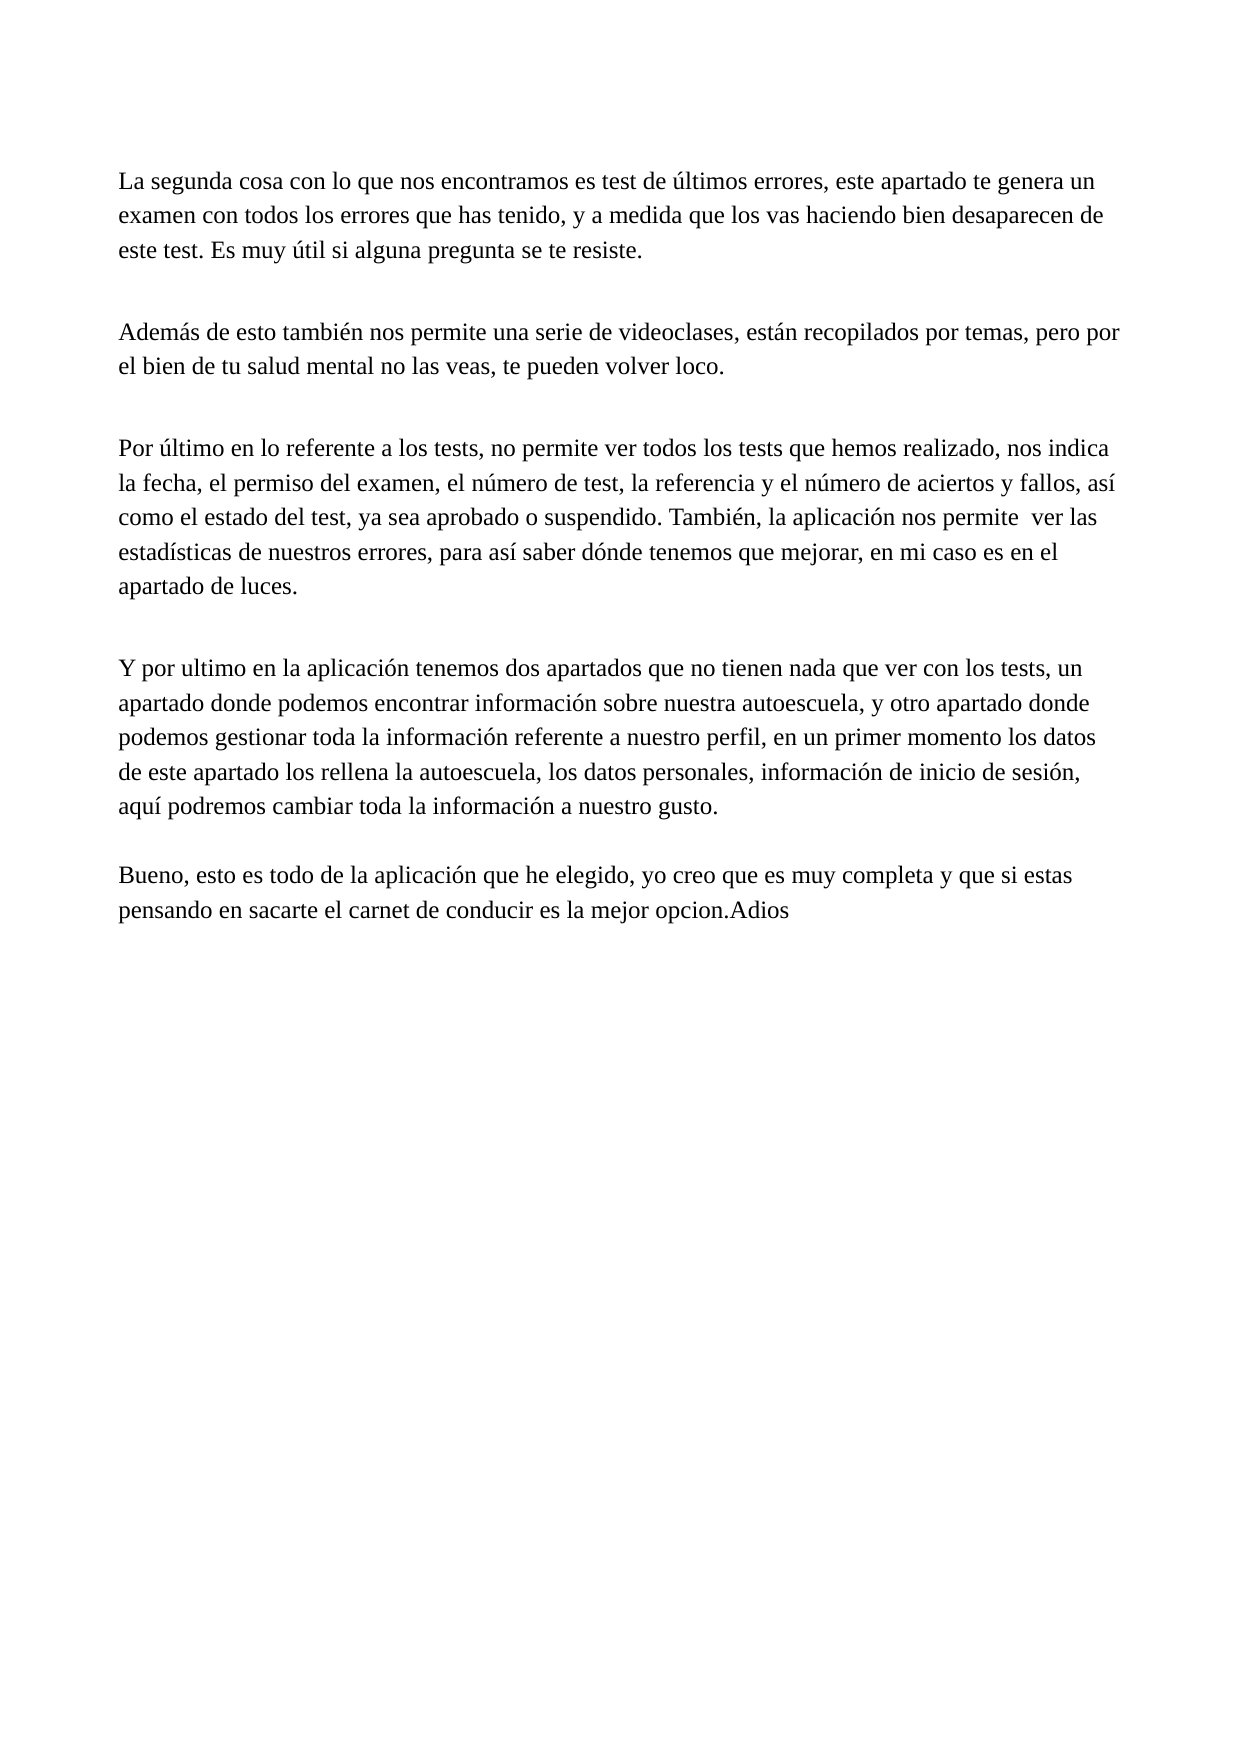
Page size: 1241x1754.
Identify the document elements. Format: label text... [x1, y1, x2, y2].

text La segunda cosa con lo que nos encontramos es test de últimos errores, este apartado te genera un examen con todos los errores que has tenido, y a medida que los vas haciendo bien desaparecen de este test. Es muy útil si alguna pregunta se te resiste. [118, 166, 1122, 263]
text Y por ultimo en la aplicación tenemos dos apartados que no tienen nada que ver con los tests, un apartado donde podemos encontrar información sobre nuestra autoescuela, y otro apartado donde podemos gestionar toda la información referente a nuestro perfil, en un primer momento los datos de este apartado los rellena la autoescuela, los datos personales, información de inicio de sesión, aquí podremos cambiar toda la información a nuestro gusto. [118, 653, 1122, 820]
text Por último en lo referente a los tests, no permite ver todos los tests que hemos realizado, nos indica la fecha, el permiso del examen, el número de test, la referencia y el número de aciertos y fallos, así como el estado del test, ya sea aprobado o suspendido. También, la aplicación nos permite ver las estadísticas de nuestros errores, para así saber dónde tenemos que mejorar, en mi caso es en el apartado de luces. [118, 433, 1122, 600]
text Bueno, esto es todo de la aplicación que he elegido, yo creo que es muy completa y que si estas pensando en sacarte el carnet de conducir es la mejor opcion.Adios [118, 860, 1122, 923]
text Además de esto también nos permite una serie de videoclases, están recopilados por temas, pero por el bien de tu salud mental no las veas, te pueden volver loco. [118, 317, 1122, 380]
